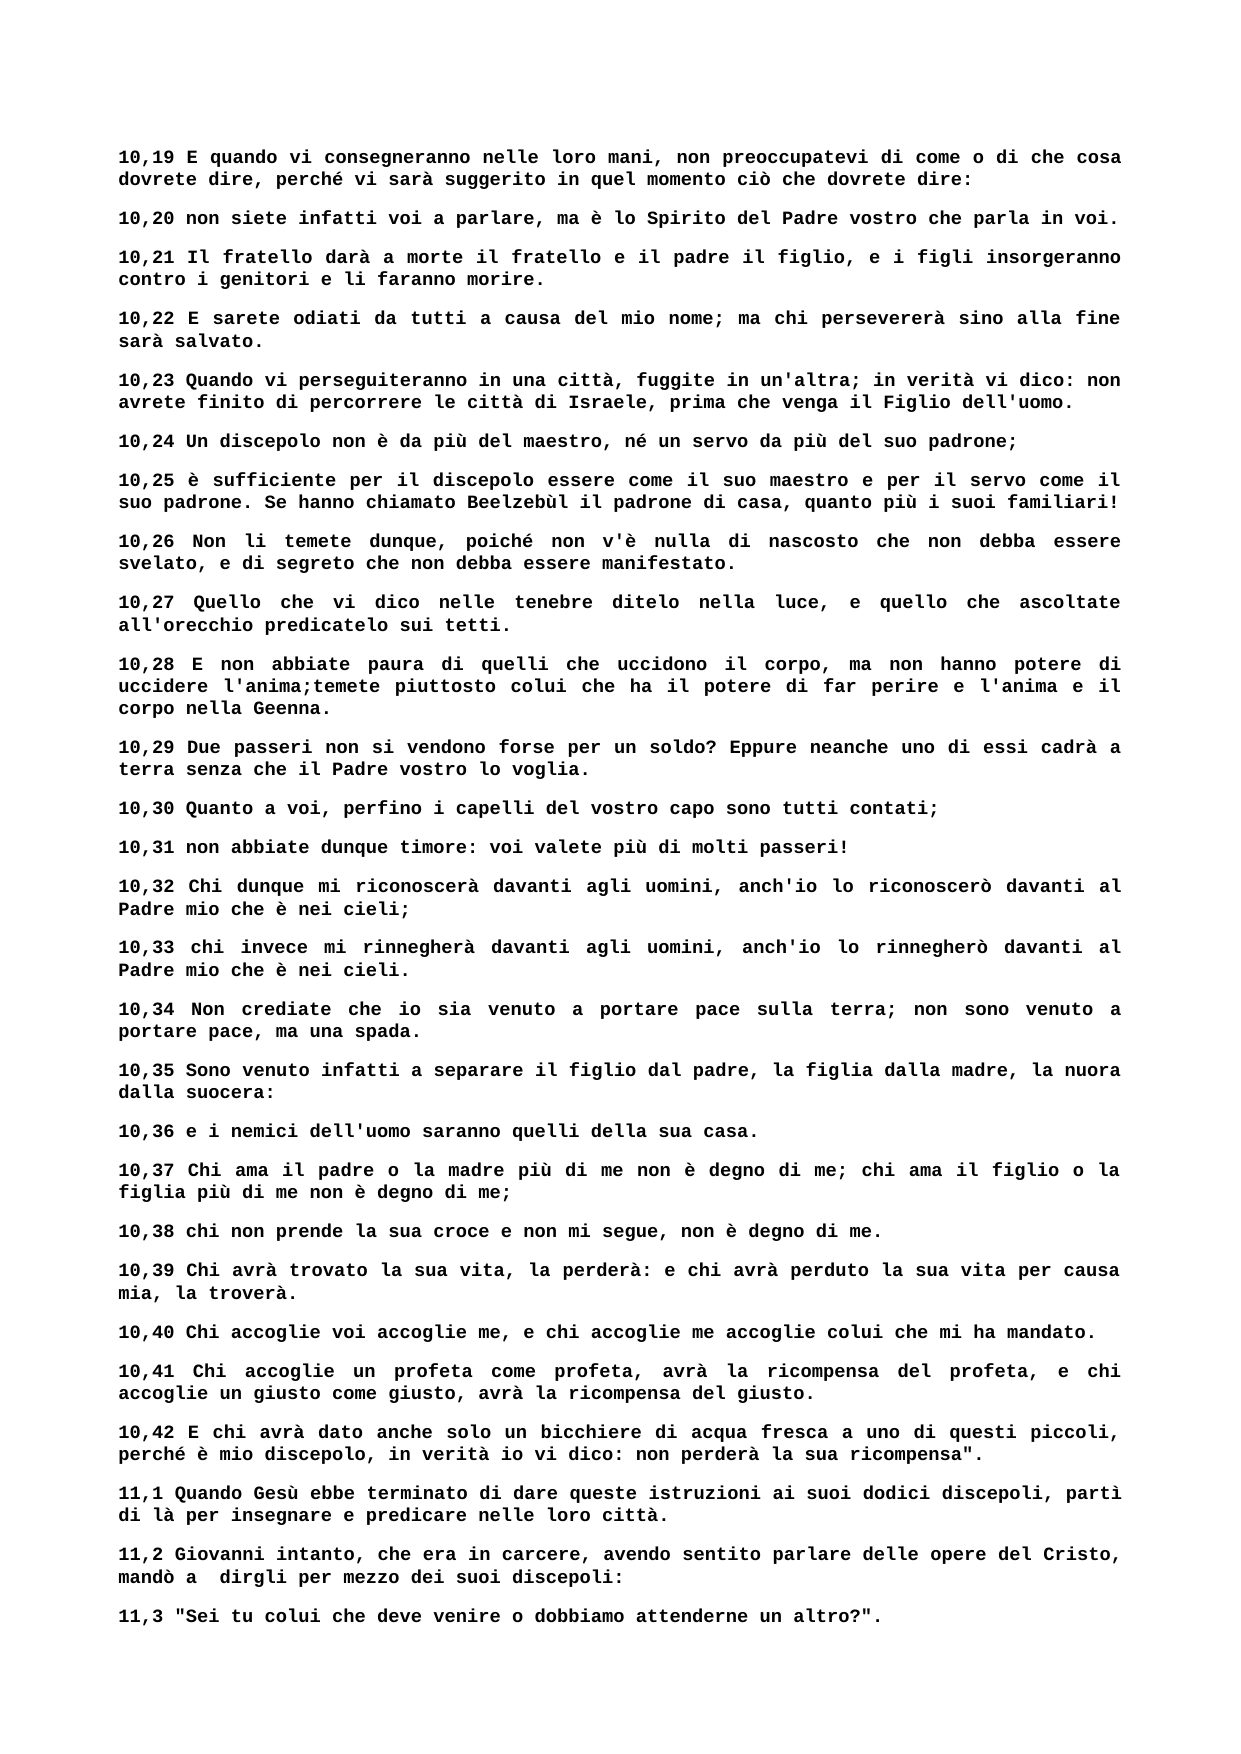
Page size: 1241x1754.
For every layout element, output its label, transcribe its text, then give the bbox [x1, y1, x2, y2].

text 10,39 Chi avrà trovato la sua vita, la perderà: e chi avrà perduto la sua vita per causa mia, la troverà. [118, 1261, 1122, 1305]
text 10,42 E chi avrà dato anche solo un bicchiere di acqua fresca a uno di questi piccoli, perché è mio discepolo, in verità io vi dico: non perderà la sua ricompensa". [118, 1423, 1122, 1466]
text 10,34 Non crediate che io sia venuto a portare pace sulla terra; non sono venuto a portare pace, ma una spada. [118, 999, 1122, 1043]
text 10,28 E non abbiate paura di quelli che uccidono il corpo, ma non hanno potere di uccidere l'anima;temete piuttosto colui che ha il potere di far perire e l'anima e il corpo nella Geenna. [118, 654, 1122, 720]
text 11,3 "Sei tu colui che deve venire o dobbiamo attenderne un altro?". [118, 1606, 1122, 1628]
text 10,22 E sarete odiati da tutti a causa del mio nome; ma chi persevererà sino alla fine sarà salvato. [118, 309, 1122, 353]
text 10,23 Quando vi perseguiteranno in una città, fuggite in un'altra; in verità vi dico: non avrete finito di percorrere le città di Israele, prima che venga il Figlio dell'uomo. [118, 370, 1122, 414]
text 10,29 Due passeri non si vendono forse per un soldo? Eppure neanche uno di essi cadrà a terra senza che il Padre vostro lo voglia. [118, 738, 1122, 781]
text 10,27 Quello che vi dico nelle tenebre ditelo nella luce, e quello che ascoltate all'orecchio predicatelo sui tetti. [118, 593, 1122, 637]
text 10,35 Sono venuto infatti a separare il figlio dal padre, la figlia dalla madre, la nuora dalla suocera: [118, 1061, 1122, 1104]
text 10,37 Chi ama il padre o la madre più di me non è degno di me; chi ama il figlio o la figlia più di me non è degno di me; [118, 1161, 1122, 1204]
text 10,33 chi invece mi rinnegherà davanti agli uomini, anch'io lo rinnegherò davanti al Padre mio che è nei cieli. [118, 938, 1122, 982]
text 10,40 Chi accoglie voi accoglie me, e chi accoglie me accoglie colui che mi ha mandato. [118, 1322, 1122, 1344]
text 10,20 non siete infatti voi a parlare, ma è lo Spirito del Padre vostro che parla in voi. [118, 209, 1122, 230]
text 11,1 Quando Gesù ebbe terminato di dare queste istruzioni ai suoi dodici discepoli, partì di là per insegnare e predicare nelle loro città. [118, 1484, 1122, 1527]
text 10,21 Il fratello darà a morte il fratello e il padre il figlio, e i figli insorgeranno contro i genitori e li faranno morire. [118, 248, 1122, 291]
text 10,32 Chi dunque mi riconoscerà davanti agli uomini, anch'io lo riconoscerò davanti al Padre mio che è nei cieli; [118, 877, 1122, 921]
text 10,26 Non li temete dunque, poiché non v'è nulla di nascosto che non debba essere svelato, e di segreto che non debba essere manifestato. [118, 532, 1122, 575]
text 10,24 Un discepolo non è da più del maestro, né un servo da più del suo padrone; [118, 432, 1122, 453]
text 10,36 e i nemici dell'uomo saranno quelli della sua casa. [118, 1122, 1122, 1143]
text 11,2 Giovanni intanto, che era in carcere, avendo sentito parlare delle opere del Cristo, mandò a dirgli per mezzo dei suoi discepoli: [118, 1545, 1122, 1589]
text 10,38 chi non prende la sua croce e non mi segue, non è degno di me. [118, 1222, 1122, 1243]
text 10,25 è sufficiente per il discepolo essere come il suo maestro e per il servo come il suo padrone. Se hanno chiamato Beelzebùl il padrone di casa, quanto più i suoi familiari! [118, 471, 1122, 514]
text 10,41 Chi accoglie un profeta come profeta, avrà la ricompensa del profeta, e chi accoglie un giusto come giusto, avrà la ricompensa del giusto. [118, 1361, 1122, 1405]
text 10,30 Quanto a voi, perfino i capelli del vostro capo sono tutti contati; [118, 799, 1122, 820]
text 10,19 E quando vi consegneranno nelle loro mani, non preoccupatevi di come o di che cosa dovrete dire, perché vi sarà suggerito in quel momento ciò che dovrete dire: [118, 148, 1122, 191]
text 10,31 non abbiate dunque timore: voi valete più di molti passeri! [118, 838, 1122, 859]
